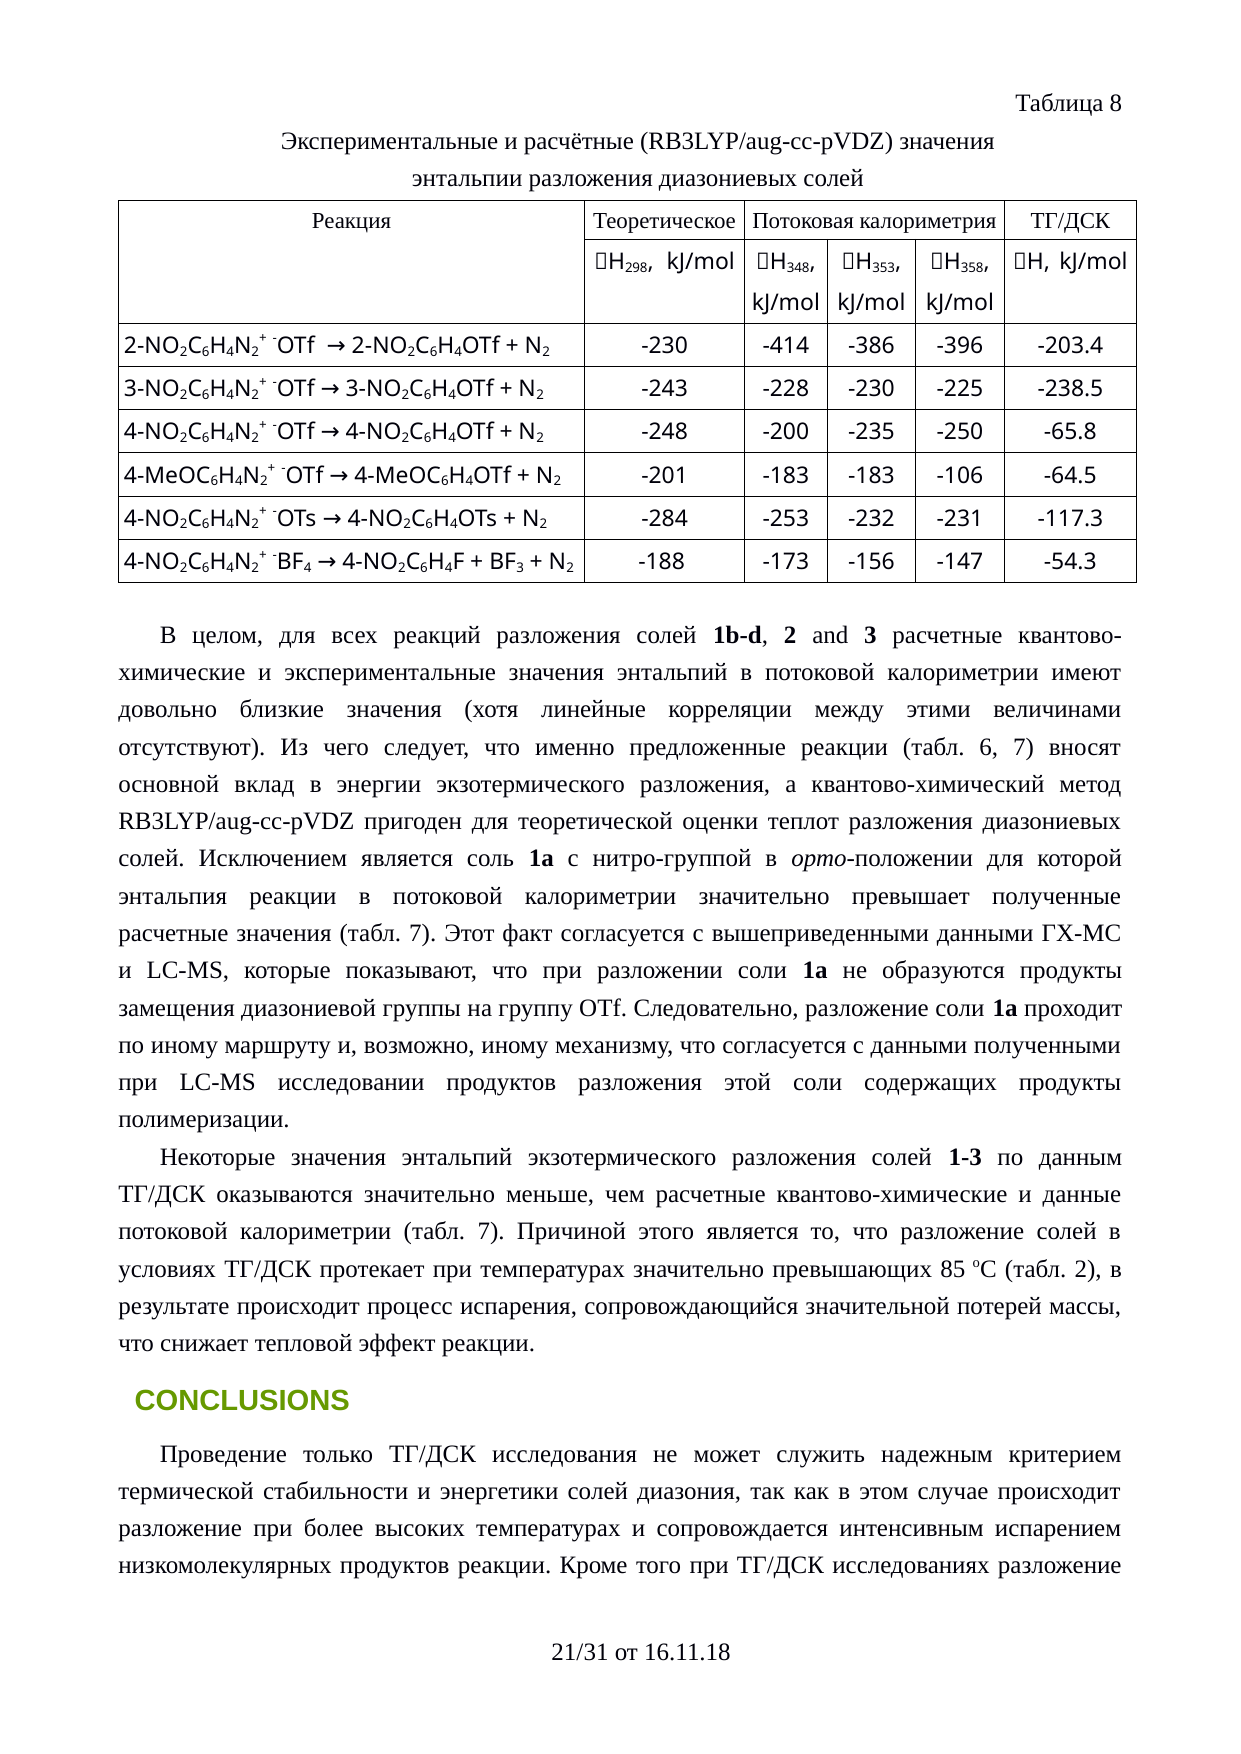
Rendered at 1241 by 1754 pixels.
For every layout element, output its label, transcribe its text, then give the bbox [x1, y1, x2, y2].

table_cell -284 [585, 497, 744, 539]
text Некоторые значения энтальпий экзотермического разложения солей 1-3 по данным ТГ/ДСК оказываются значительно меньше, чем расчетные квантово-химические и данные потоковой калориметрии (табл. 7). Причиной этого является то, что разложение солей в условиях ТГ/ДСК протекает при температурах значительно превышающих 85 оС (табл. 2), в результате происходит процесс испарения, сопровождающийся значительной потерей массы, что снижает тепловой эффект реакции. [118, 1142, 1122, 1357]
text В целом, для всех реакций разложения солей 1b-d, 2 and 3 расчетные квантово-химические и экспериментальные значения энтальпий в потоковой калориметрии имеют довольно близкие значения (хотя линейные корреляции между этими величинами отсутствуют). Из чего следует, что именно предложенные реакции (табл. 6, 7) вносят основной вклад в энергии экзотермического разложения, а квантово-химический метод RB3LYP/aug-cc-pVDZ пригоден для теоретической оценки теплот разложения диазониевых солей. Исключением является соль 1a с нитро-группой в орто-положении для которой энтальпия реакции в потоковой калориметрии значительно превышает полученные расчетные значения (табл. 7). Этот факт согласуется с вышеприведенными данными ГХ-МС и LC-MS, которые показывают, что при разложении соли 1a не образуются продукты замещения диазониевой группы на группу OTf. Следовательно, разложение соли 1a проходит по иному маршруту и, возможно, иному механизму, что согласуется с данными полученными при LC-MS исследовании продуктов разложения этой соли содержащих продукты полимеризации. [118, 620, 1122, 1133]
table_cell -200 [745, 410, 827, 452]
table_cell -183 [828, 453, 915, 496]
subtitle CONCLUSIONS [118, 1383, 1122, 1417]
table_cell -54.3 [1005, 540, 1136, 582]
text энтальпии разложения диазониевых солей [118, 163, 1122, 192]
table_cell 4-NO2C6H4N2+ -OTf → 4-NO2C6H4OTf + N2 [119, 410, 584, 452]
table_cell -65.8 [1005, 410, 1136, 452]
table_cell -253 [745, 497, 827, 539]
table_cell -188 [585, 540, 744, 582]
table_cell -231 [916, 497, 1004, 539]
table_cell 4-MeOC6H4N2+ -OTf → 4-MeOC6H4OTf + N2 [119, 453, 584, 496]
text Проведение только ТГ/ДСК исследования не может служить надежным критерием термической стабильности и энергетики солей диазония, так как в этом случае происходит разложение при более высоких температурах и сопровождается интенсивным испарением низкомолекулярных продуктов реакции. Кроме того при ТГ/ДСК исследованиях разложение [118, 1439, 1122, 1579]
table_header Потоковая калориметрия [745, 201, 1004, 239]
table_cell -173 [745, 540, 827, 582]
table_cell H298, kJ/mol [585, 240, 744, 323]
text Экспериментальные и расчётные (RB3LYP/aug-cc-pVDZ) значения [118, 126, 1122, 154]
table_header Реакция [119, 201, 584, 323]
table_header Теоретическое [585, 201, 744, 239]
table_cell -228 [745, 367, 827, 409]
table_cell -235 [828, 410, 915, 452]
table_cell 4-NO2C6H4N2+ -OTs → 4-NO2C6H4OTs + N2 [119, 497, 584, 539]
table_cell -156 [828, 540, 915, 582]
table_cell H353, kJ/mol [828, 240, 915, 323]
table_cell H, kJ/mol [1005, 240, 1136, 323]
table_cell -225 [916, 367, 1004, 409]
table_cell -203.4 [1005, 324, 1136, 366]
table_cell -238.5 [1005, 367, 1136, 409]
table_cell -147 [916, 540, 1004, 582]
table_cell -248 [585, 410, 744, 452]
table_cell -64.5 [1005, 453, 1136, 496]
table_cell -396 [916, 324, 1004, 366]
table_cell -243 [585, 367, 744, 409]
table_cell 3-NO2C6H4N2+ -OTf → 3-NO2C6H4OTf + N2 [119, 367, 584, 409]
table_cell 4-NO2C6H4N2+ -BF4 → 4-NO2C6H4F + BF3 + N2 [119, 540, 584, 582]
table_cell -414 [745, 324, 827, 366]
table_cell -183 [745, 453, 827, 496]
table_cell -232 [828, 497, 915, 539]
table_cell H348, kJ/mol [745, 240, 827, 323]
table_cell -230 [585, 324, 744, 366]
table_cell 2-NO2C6H4N2+ -OTf → 2-NO2C6H4OTf + N2 [119, 324, 584, 366]
text Таблица 8 [118, 88, 1122, 117]
table_header ТГ/ДСК [1005, 201, 1136, 239]
table_cell -230 [828, 367, 915, 409]
table_cell -250 [916, 410, 1004, 452]
table_cell -201 [585, 453, 744, 496]
table_cell -386 [828, 324, 915, 366]
table_cell -106 [916, 453, 1004, 496]
table_cell H358, kJ/mol [916, 240, 1004, 323]
table_cell -117.3 [1005, 497, 1136, 539]
